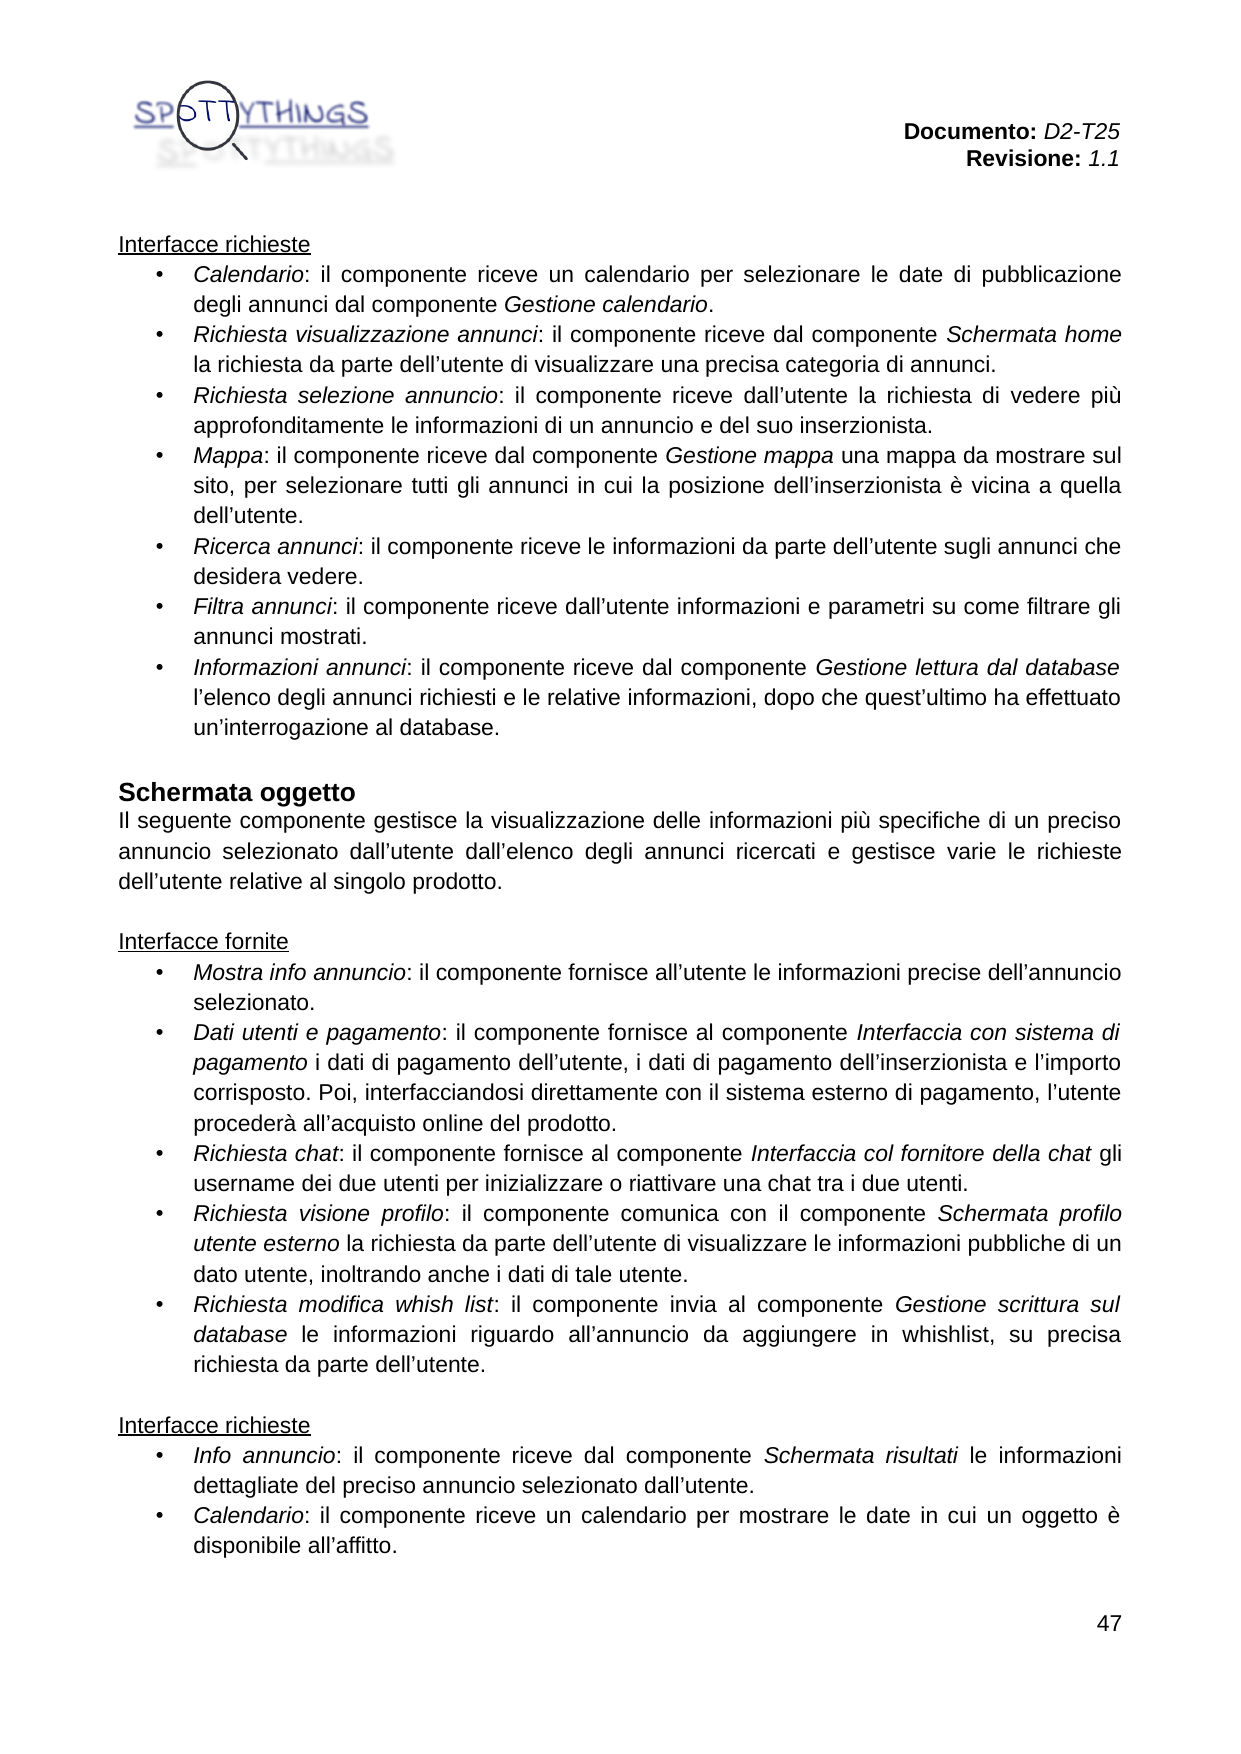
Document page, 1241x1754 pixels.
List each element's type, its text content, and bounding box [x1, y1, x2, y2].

list Calendario: il componente riceve un calendario per mostrare le date in cui un oggetto è disponibile all’affitto. [156, 1502, 1122, 1559]
text Interfacce richieste [118, 1412, 1122, 1438]
text Interfacce fornite [118, 928, 1122, 954]
list Richiesta selezione annuncio: il componente riceve dall’utente la richiesta di vedere più approfonditamente le informazioni di un annuncio e del suo inserzionista. [156, 382, 1122, 438]
list Informazioni annunci: il componente riceve dal componente Gestione lettura dal database l’elenco degli annunci richiesti e le relative informazioni, dopo che quest’ultimo ha effettuato un’interrogazione al database. [156, 653, 1122, 740]
list Richiesta visualizzazione annunci: il componente riceve dal componente Schermata home la richiesta da parte dell’utente di visualizzare una precisa categoria di annunci. [156, 321, 1122, 378]
list Mappa: il componente riceve dal componente Gestione mappa una mappa da mostrare sul sito, per selezionare tutti gli annunci in cui la posizione dell’inserzionista è vicina a quella dell’utente. [156, 442, 1122, 529]
list Ricerca annunci: il componente riceve le informazioni da parte dell’utente sugli annunci che desidera vedere. [156, 533, 1122, 589]
subtitle Schermata oggetto [118, 777, 1122, 807]
list Richiesta chat: il componente fornisce al componente Interfaccia col fornitore della chat gli username dei due utenti per inizializzare o riattivare una chat tra i due utenti. [156, 1140, 1122, 1196]
list Dati utenti e pagamento: il componente fornisce al componente Interfaccia con sistema di pagamento i dati di pagamento dell’utente, i dati di pagamento dell’inserzionista e l’importo corrisposto. Poi, interfacciandosi direttamente con il sistema esterno di pagamento, l’utente procederà all’acquisto online del prodotto. [156, 1019, 1122, 1136]
list Calendario: il componente riceve un calendario per selezionare le date di pubblicazione degli annunci dal componente Gestione calendario. [156, 261, 1122, 317]
list Richiesta visione profilo: il componente comunica con il componente Schermata profilo utente esterno la richiesta da parte dell’utente di visualizzare le informazioni pubbliche di un dato utente, inoltrando anche i dati di tale utente. [156, 1200, 1122, 1287]
text Interfacce richieste [118, 231, 1122, 257]
picture [123, 73, 399, 187]
list Filtra annunci: il componente riceve dall’utente informazioni e parametri su come filtrare gli annunci mostrati. [156, 593, 1122, 649]
text Il seguente componente gestisce la visualizzazione delle informazioni più specifiche di un preciso annuncio selezionato dall’utente dall’elenco degli annunci ricercati e gestisce varie le richieste dell’utente relative al singolo prodotto. [118, 807, 1122, 894]
list Richiesta modifica whish list: il componente invia al componente Gestione scrittura sul database le informazioni riguardo all’annuncio da aggiungere in whishlist, su precisa richiesta da parte dell’utente. [156, 1291, 1122, 1377]
list Info annuncio: il componente riceve dal componente Schermata risultati le informazioni dettagliate del preciso annuncio selezionato dall’utente. [156, 1442, 1122, 1498]
list Mostra info annuncio: il componente fornisce all’utente le informazioni precise dell’annuncio selezionato. [156, 958, 1122, 1015]
